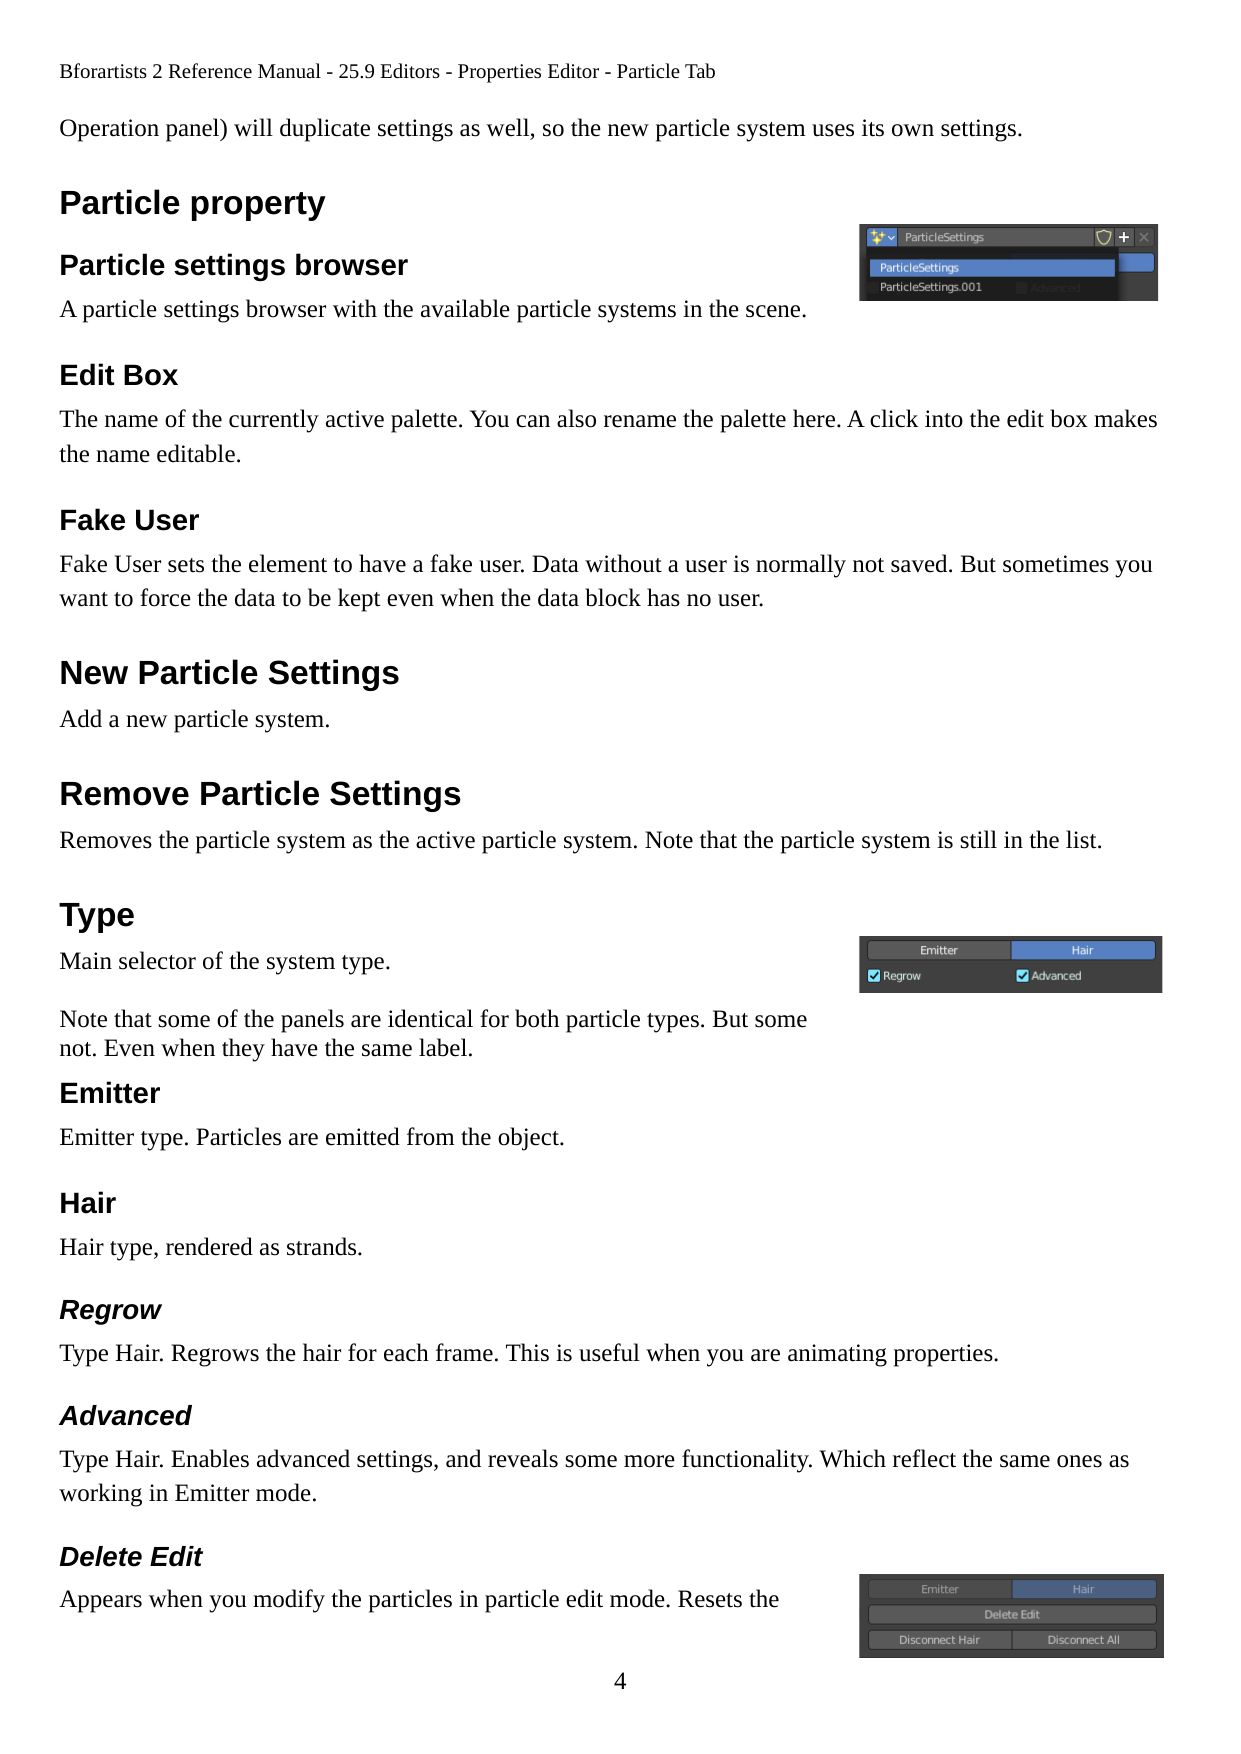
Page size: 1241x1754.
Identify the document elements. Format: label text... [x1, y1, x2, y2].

subtitle Particle settings browser [59, 248, 859, 282]
subtitle Emitter [59, 1076, 1181, 1110]
subtitle Edit Box [59, 358, 1181, 392]
text Add a new particle system. [59, 704, 1181, 733]
text Type Hair. Regrows the hair for each frame. This is useful when you are animating properties. [59, 1338, 1181, 1367]
picture [859, 936, 1163, 993]
text A particle settings browser with the available particle systems in the scene. [59, 294, 1181, 323]
subtitle Advanced [59, 1399, 1181, 1431]
text Operation panel) will duplicate settings as well, so the new particle system uses its own settings. [59, 113, 1181, 141]
subtitle Hair [59, 1186, 1181, 1219]
subtitle Remove Particle Settings [59, 774, 1181, 813]
subtitle [1159, 248, 1181, 282]
picture [859, 224, 1159, 301]
subtitle Fake User [59, 502, 1181, 536]
subtitle Delete Edit [59, 1540, 1181, 1572]
subtitle Type [59, 895, 1181, 934]
text The name of the currently active palette. You can also rename the palette here. A click into the edit box makes the name editable. [59, 404, 1181, 468]
text Note that some of the panels are identical for both particle types. But some not. Even when they have the same label. [59, 1004, 1181, 1061]
text Fake User sets the element to have a fake user. Data without a user is normally not saved. But sometimes you want to force the data to be kept even when the data block has no user. [59, 549, 1181, 612]
text Removes the particle system as the active particle system. Note that the particle system is still in the list. [59, 825, 1181, 854]
text Hair type, rendered as strands. [59, 1232, 1181, 1261]
text Type Hair. Enables advanced settings, and reveals some more functionality. Which reflect the same ones as working in Emitter mode. [59, 1444, 1181, 1507]
picture [859, 1574, 1164, 1658]
text Appears when you modify the particles in particle edit mode. Resets the [59, 1584, 859, 1613]
text Emitter type. Particles are emitted from the object. [59, 1122, 1181, 1151]
subtitle Particle property [59, 182, 1181, 221]
subtitle New Particle Settings [59, 653, 1181, 692]
subtitle Regrow [59, 1294, 1181, 1326]
text Main selector of the system type. [59, 946, 859, 975]
